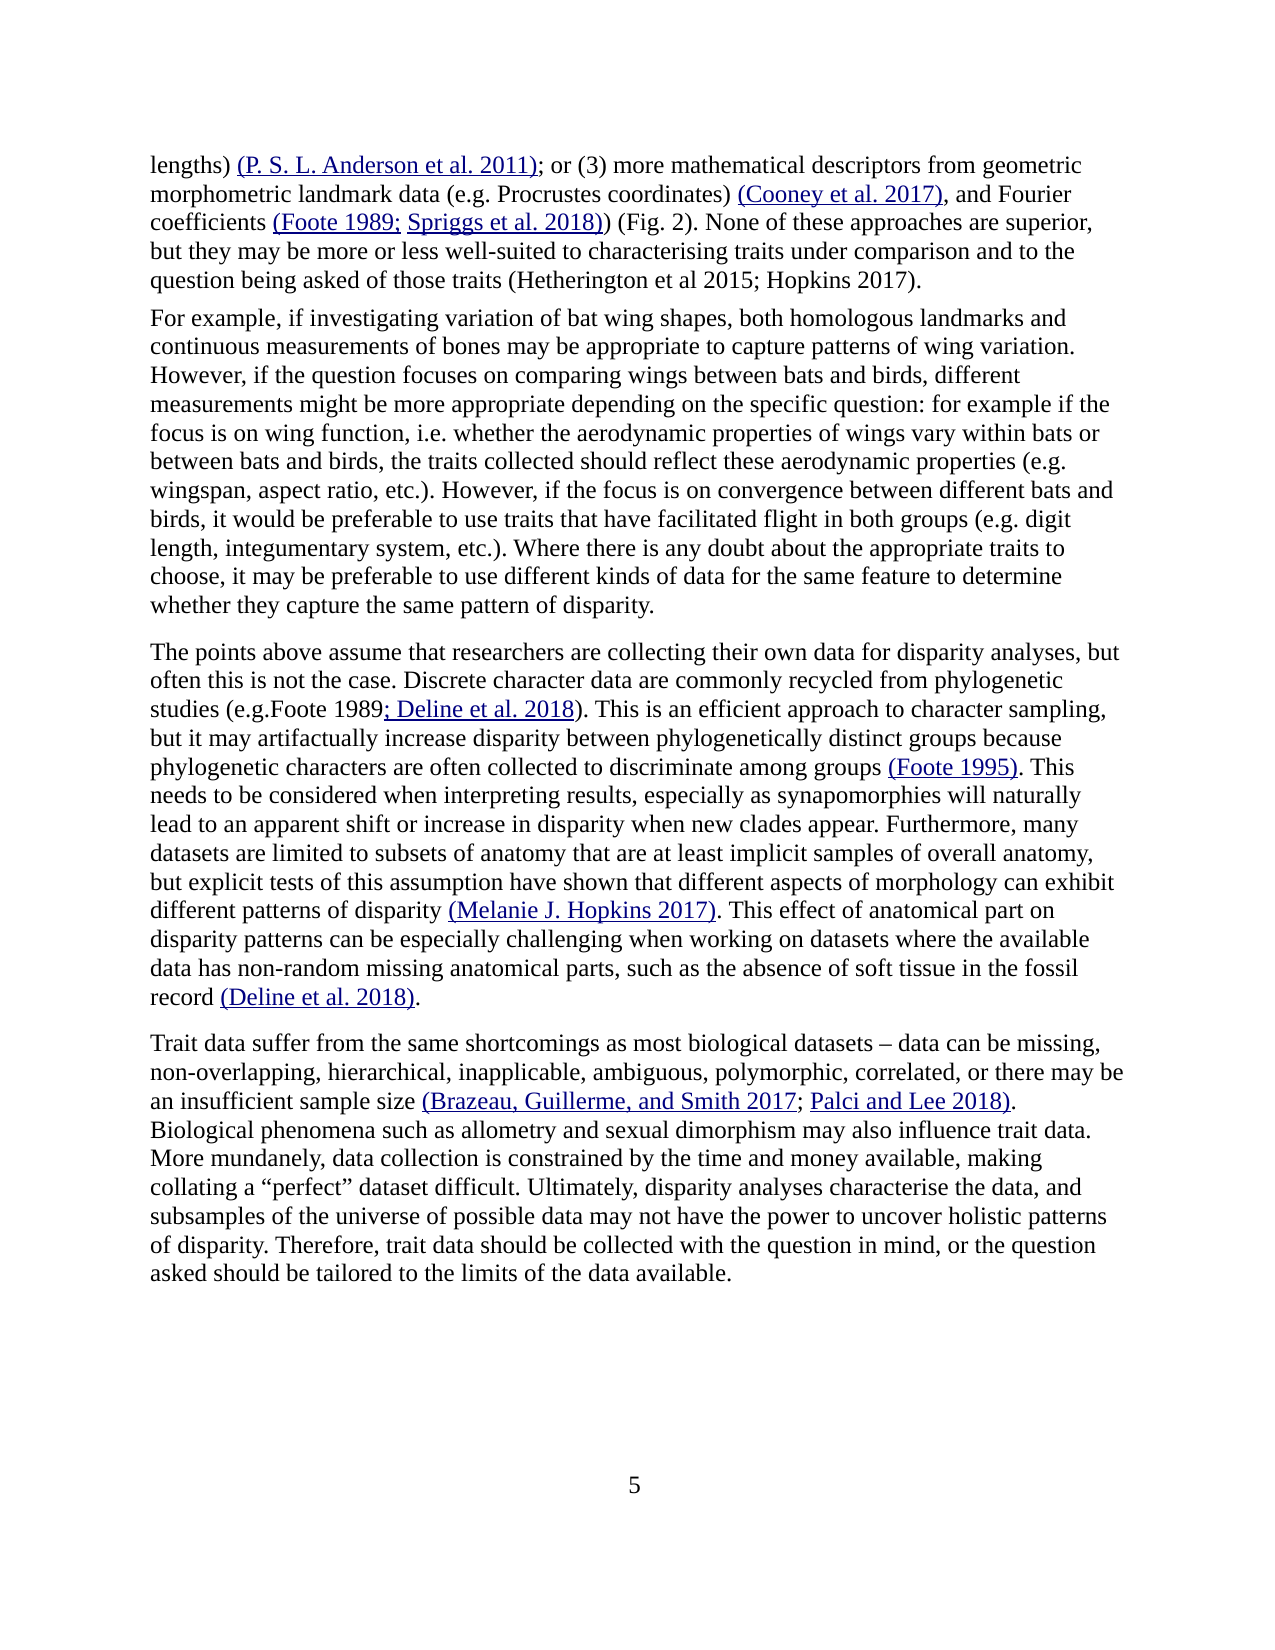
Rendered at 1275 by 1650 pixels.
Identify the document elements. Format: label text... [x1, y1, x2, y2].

text Trait data suffer from the same shortcomings as most biological datasets – data can be missing, non-overlapping, hierarchical, inapplicable, ambiguous, polymorphic, correlated, or there may be an insufficient sample size (Brazeau, Guillerme, and Smith 2017; Palci and Lee 2018). Biological phenomena such as allometry and sexual dimorphism may also influence trait data. More mundanely, data collection is constrained by the time and money available, making collating a “perfect” dataset difficult. Ultimately, disparity analyses characterise the data, and subsamples of the universe of possible data may not have the power to uncover holistic patterns of disparity. Therefore, trait data should be collected with the question in mind, or the question asked should be tailored to the limits of the data available. [150, 1028, 1125, 1287]
text For example, if investigating variation of bat wing shapes, both homologous landmarks and continuous measurements of bones may be appropriate to capture patterns of wing variation. However, if the question focuses on comparing wings between bats and birds, different measurements might be more appropriate depending on the specific question: for example if the focus is on wing function, i.e. whether the aerodynamic properties of wings vary within bats or between bats and birds, the traits collected should reflect these aerodynamic properties (e.g. wingspan, aspect ratio, etc.). However, if the focus is on convergence between different bats and birds, it would be preferable to use traits that have facilitated flight in both groups (e.g. digit length, integumentary system, etc.). Where there is any doubt about the appropriate traits to choose, it may be preferable to use different kinds of data for the same feature to determine whether they capture the same pattern of disparity. [150, 303, 1125, 619]
text The points above assume that researchers are collecting their own data for disparity analyses, but often this is not the case. Discrete character data are commonly recycled from phylogenetic studies (e.g.Foote 1989; Deline et al. 2018). This is an efficient approach to character sampling, but it may artifactually increase disparity between phylogenetically distinct groups because phylogenetic characters are often collected to discriminate among groups (Foote 1995). This needs to be considered when interpreting results, especially as synapomorphies will naturally lead to an apparent shift or increase in disparity when new clades appear. Furthermore, many datasets are limited to subsets of anatomy that are at least implicit samples of overall anatomy, but explicit tests of this assumption have shown that different aspects of morphology can exhibit different patterns of disparity (Melanie J. Hopkins 2017). This effect of anatomical part on disparity patterns can be especially challenging when working on datasets where the available data has non-random missing anatomical parts, such as the absence of soft tissue in the fossil record (Deline et al. 2018). [150, 637, 1125, 1011]
text lengths) (P. S. L. Anderson et al. 2011); or (3) more mathematical descriptors from geometric morphometric landmark data (e.g. Procrustes coordinates) (Cooney et al. 2017), and Fourier coefficients (Foote 1989; Spriggs et al. 2018)) (Fig. 2). None of these approaches are superior, but they may be more or less well-suited to characterising traits under comparison and to the question being asked of those traits (Hetherington et al 2015; Hopkins 2017). [150, 150, 1125, 294]
